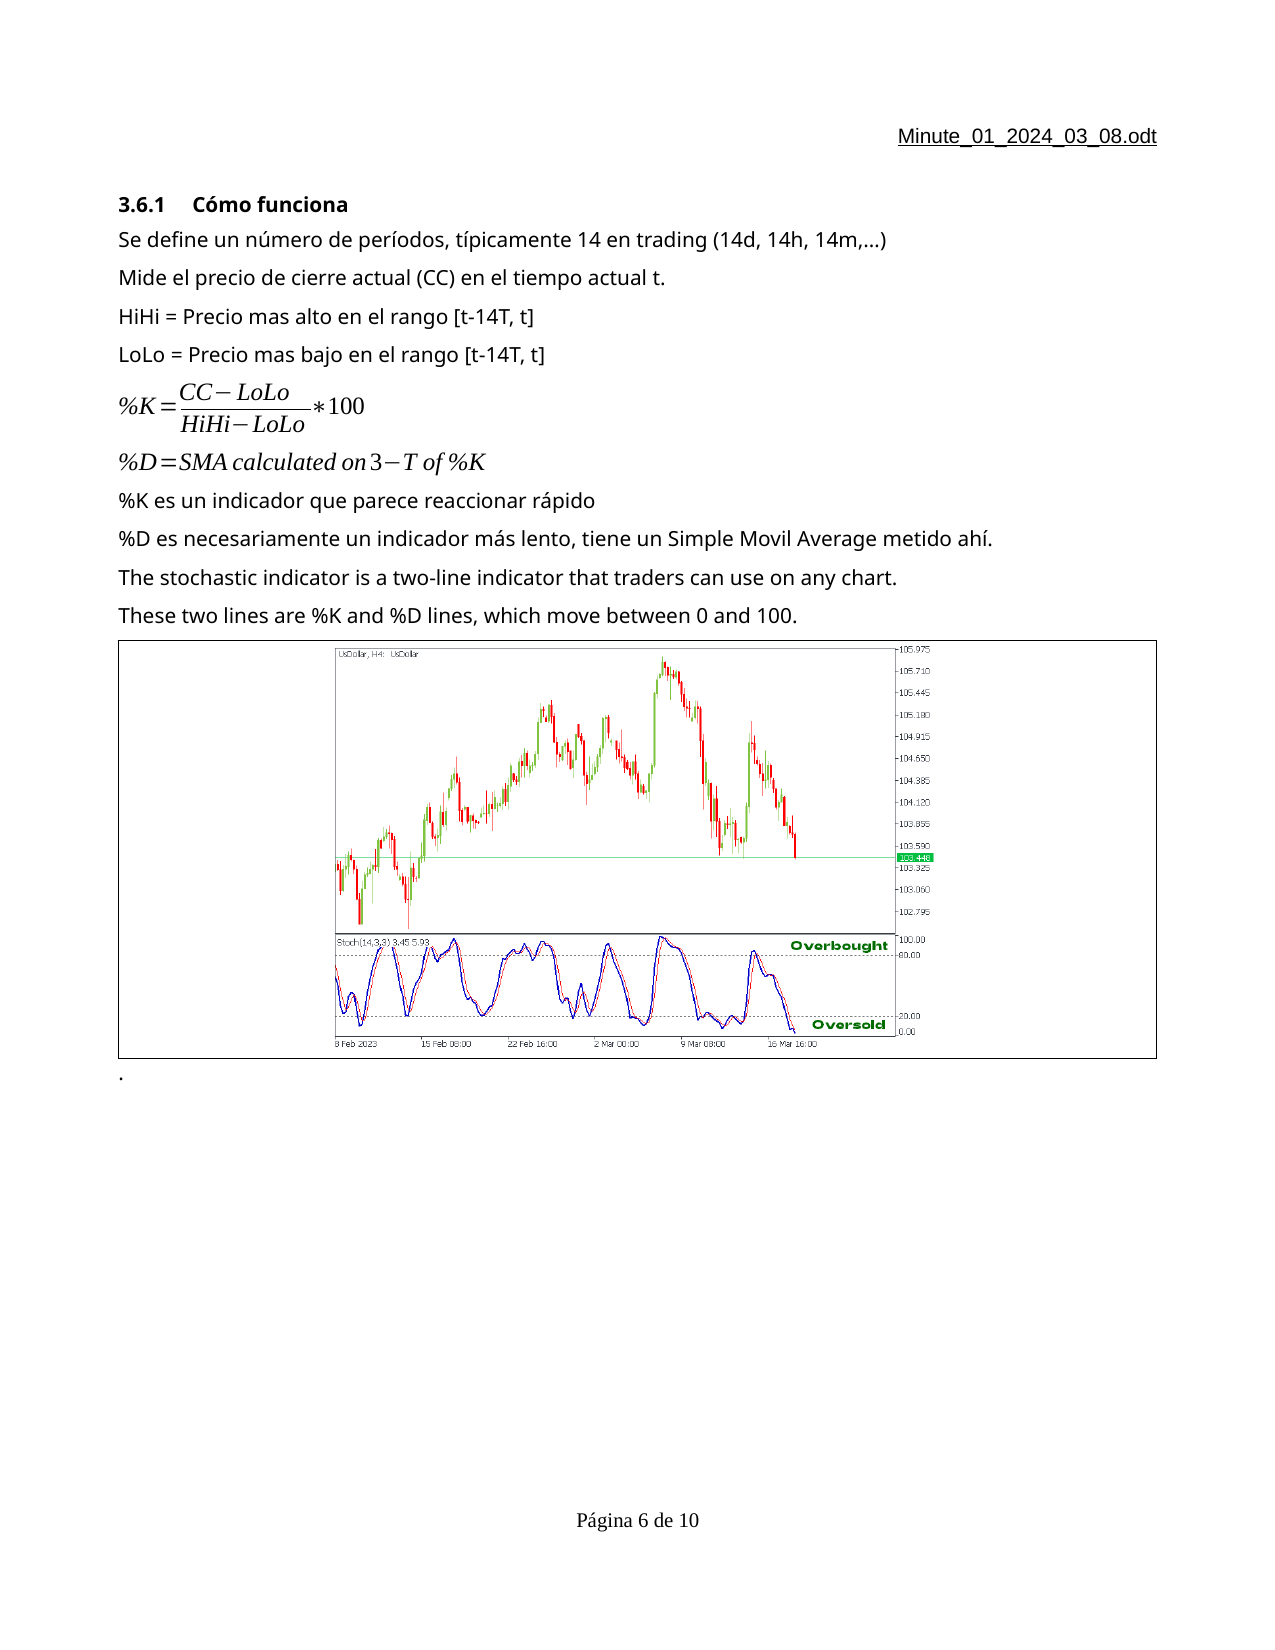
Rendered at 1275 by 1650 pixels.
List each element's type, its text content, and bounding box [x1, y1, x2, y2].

text %D es necesariamente un indicador más lento, tiene un Simple Movil Average metido ahí. [118, 524, 1157, 553]
text These two lines are %K and %D lines, which move between 0 and 100. [118, 601, 1157, 630]
picture [333, 646, 942, 1052]
table_header [119, 641, 1156, 1057]
text The stochastic indicator is a two-line indicator that traders can use on any chart. [118, 563, 1157, 591]
text Se define un número de períodos, típicamente 14 en trading (14d, 14h, 14m,…) [118, 225, 1157, 253]
text . [118, 1059, 1157, 1087]
text HiHi = Precio mas alto en el rango [t-14T, t] [118, 302, 1157, 330]
text LoLo = Precio mas bajo en el rango [t-14T, t] [118, 340, 1157, 369]
subtitle Cómo funciona [118, 190, 1157, 219]
text %K es un indicador que parece reaccionar rápido [118, 486, 1157, 514]
text Mide el precio de cierre actual (CC) en el tiempo actual t. [118, 263, 1157, 292]
